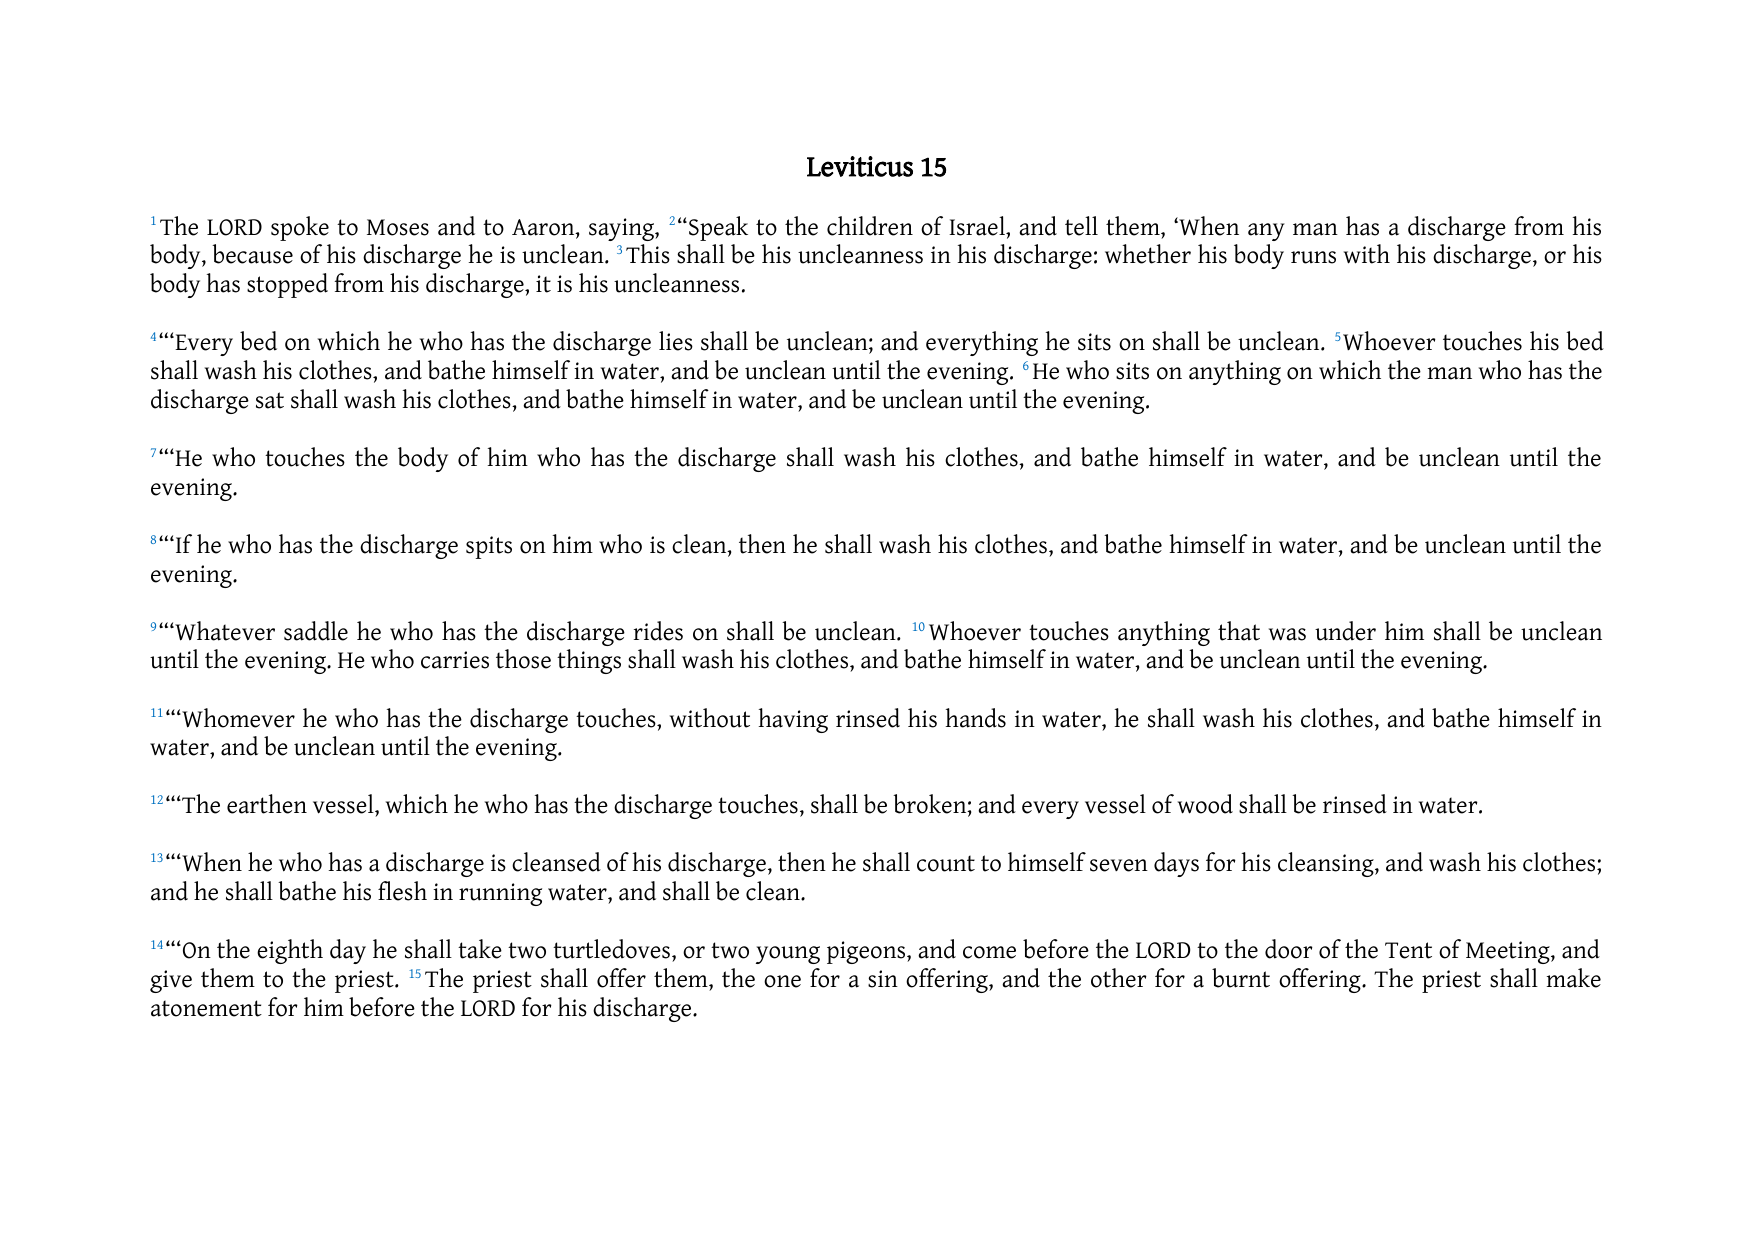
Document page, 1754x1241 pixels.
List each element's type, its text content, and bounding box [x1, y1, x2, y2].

text 12 “‘The earthen vessel, which he who has the discharge touches, shall be broken; and every vessel of wood shall be rinsed in water. [150, 792, 1604, 821]
text 4 “‘Every bed on which he who has the discharge lies shall be unclean; and everything he sits on shall be unclean. 5 Whoever touches his bed shall wash his clothes, and bathe himself in water, and be unclean until the evening. 6 He who sits on anything on which the man who has the discharge sat shall wash his clothes, and bathe himself in water, and be unclean until the evening. [150, 329, 1604, 415]
text 1 The LORD spoke to Moses and to Aaron, saying, 2 “Speak to the children of Israel, and tell them, ‘When any man has a discharge from his body, because of his discharge he is unclean. 3 This shall be his uncleanness in his discharge: whether his body runs with his discharge, or his body has stopped from his discharge, it is his uncleanness. [150, 213, 1604, 299]
text 8 “‘If he who has the discharge spits on him who is clean, then he shall wash his clothes, and bathe himself in water, and be unclean until the evening. [150, 531, 1604, 589]
text 7 “‘He who touches the body of him who has the discharge shall wash his clothes, and bathe himself in water, and be unclean until the evening. [150, 444, 1604, 502]
text Leviticus 15 [150, 150, 1604, 184]
text 11 “‘Whomever he who has the discharge touches, without having rinsed his hands in water, he shall wash his clothes, and bathe himself in water, and be unclean until the evening. [150, 705, 1604, 763]
text 14 “‘On the eighth day he shall take two turtledoves, or two young pigeons, and come before the LORD to the door of the Tent of Meeting, and give them to the priest. 15 The priest shall offer them, the one for a sin offering, and the other for a burnt offering. The priest shall make atonement for him before the LORD for his discharge. [150, 937, 1604, 1023]
text 9 “‘Whatever saddle he who has the discharge rides on shall be unclean. 10 Whoever touches anything that was under him shall be unclean until the evening. He who carries those things shall wash his clothes, and bathe himself in water, and be unclean until the evening. [150, 618, 1604, 676]
text 13 “‘When he who has a discharge is cleansed of his discharge, then he shall count to himself seven days for his cleansing, and wash his clothes; and he shall bathe his flesh in running water, and shall be clean. [150, 850, 1604, 908]
